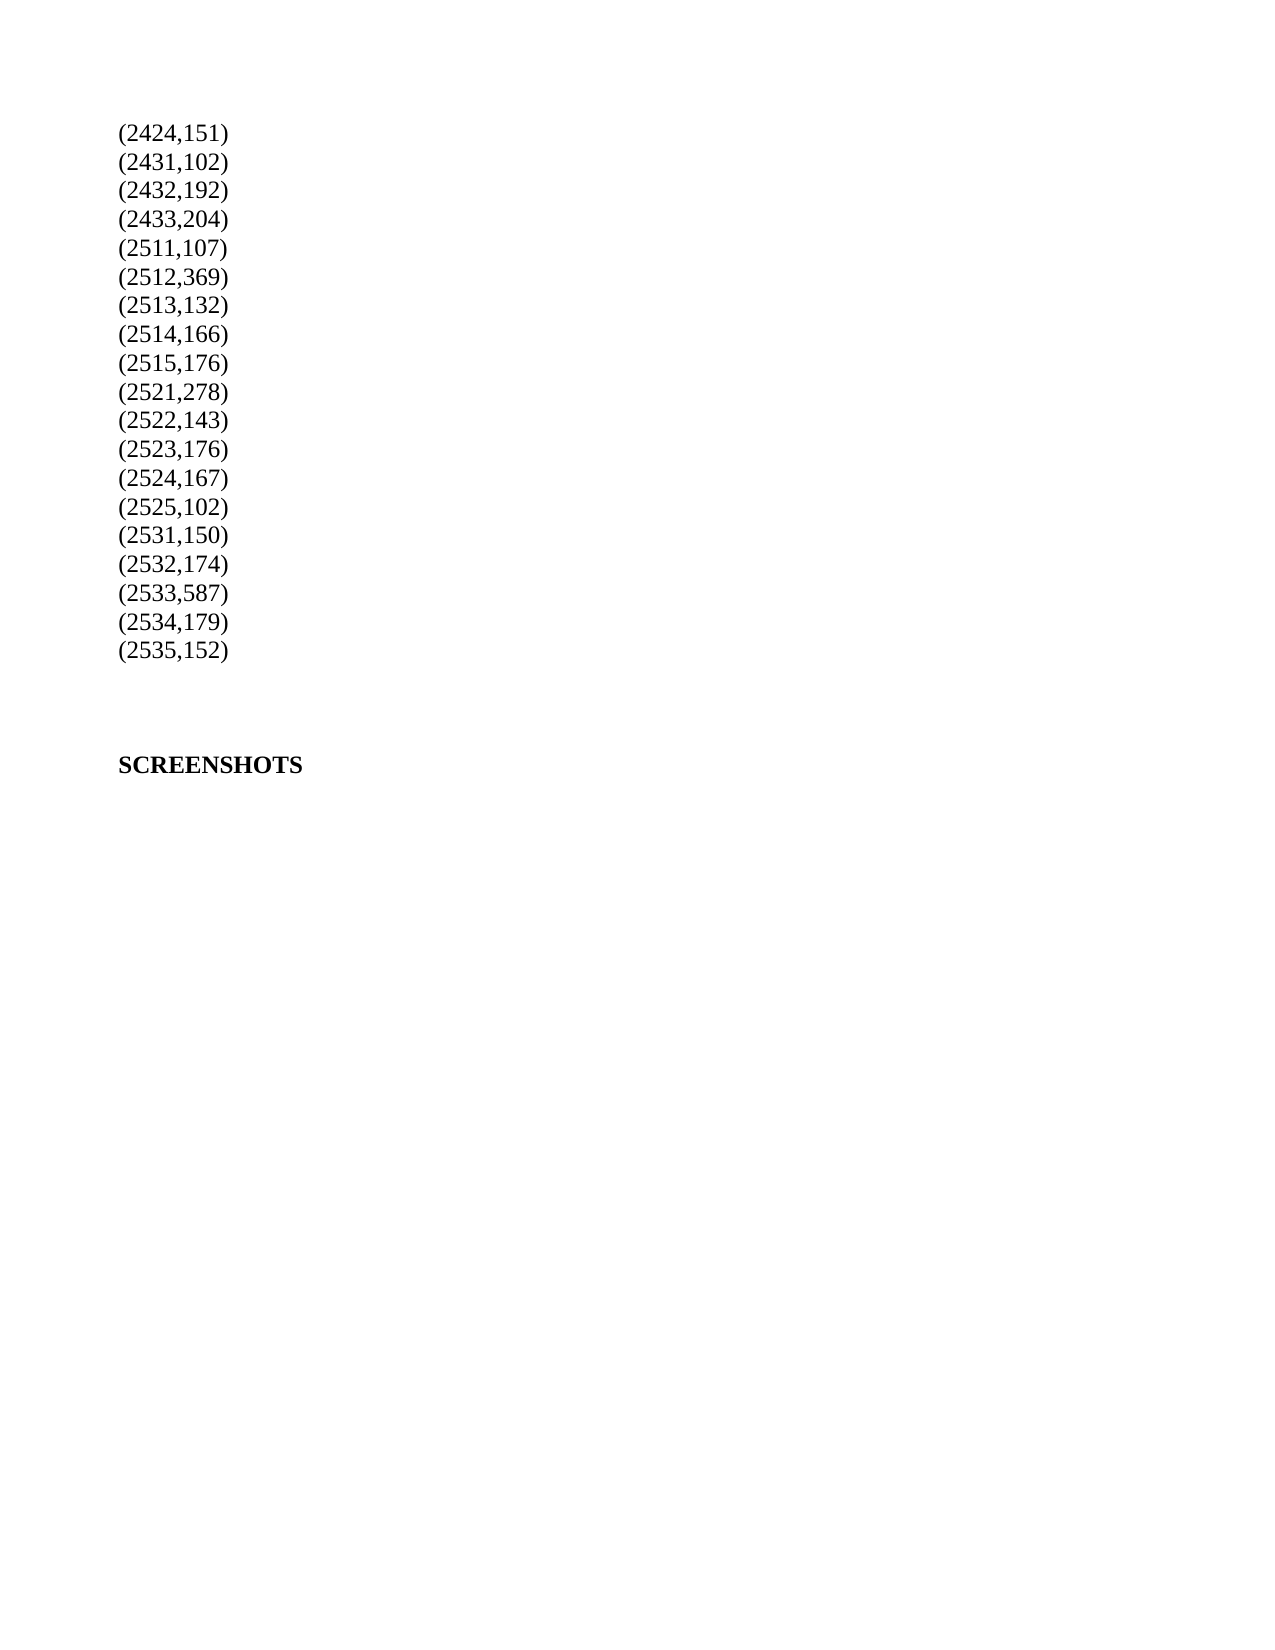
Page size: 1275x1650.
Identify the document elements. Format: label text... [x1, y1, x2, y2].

text (2535,152) [118, 636, 1157, 664]
text (2521,278) [118, 377, 1157, 406]
text (2514,166) [118, 319, 1157, 348]
text (2522,143) [118, 406, 1157, 434]
text (2432,192) [118, 176, 1157, 204]
text (2523,176) [118, 434, 1157, 463]
text (2424,151) [118, 118, 1157, 147]
text (2431,102) [118, 147, 1157, 176]
text (2512,369) [118, 262, 1157, 291]
text SCREENSHOTS [118, 751, 1157, 779]
text (2511,107) [118, 233, 1157, 262]
text (2531,150) [118, 521, 1157, 549]
text (2433,204) [118, 204, 1157, 233]
text (2533,587) [118, 578, 1157, 607]
text (2532,174) [118, 549, 1157, 578]
text (2534,179) [118, 607, 1157, 636]
text (2515,176) [118, 348, 1157, 377]
text (2513,132) [118, 291, 1157, 319]
text (2525,102) [118, 492, 1157, 521]
text (2524,167) [118, 463, 1157, 492]
